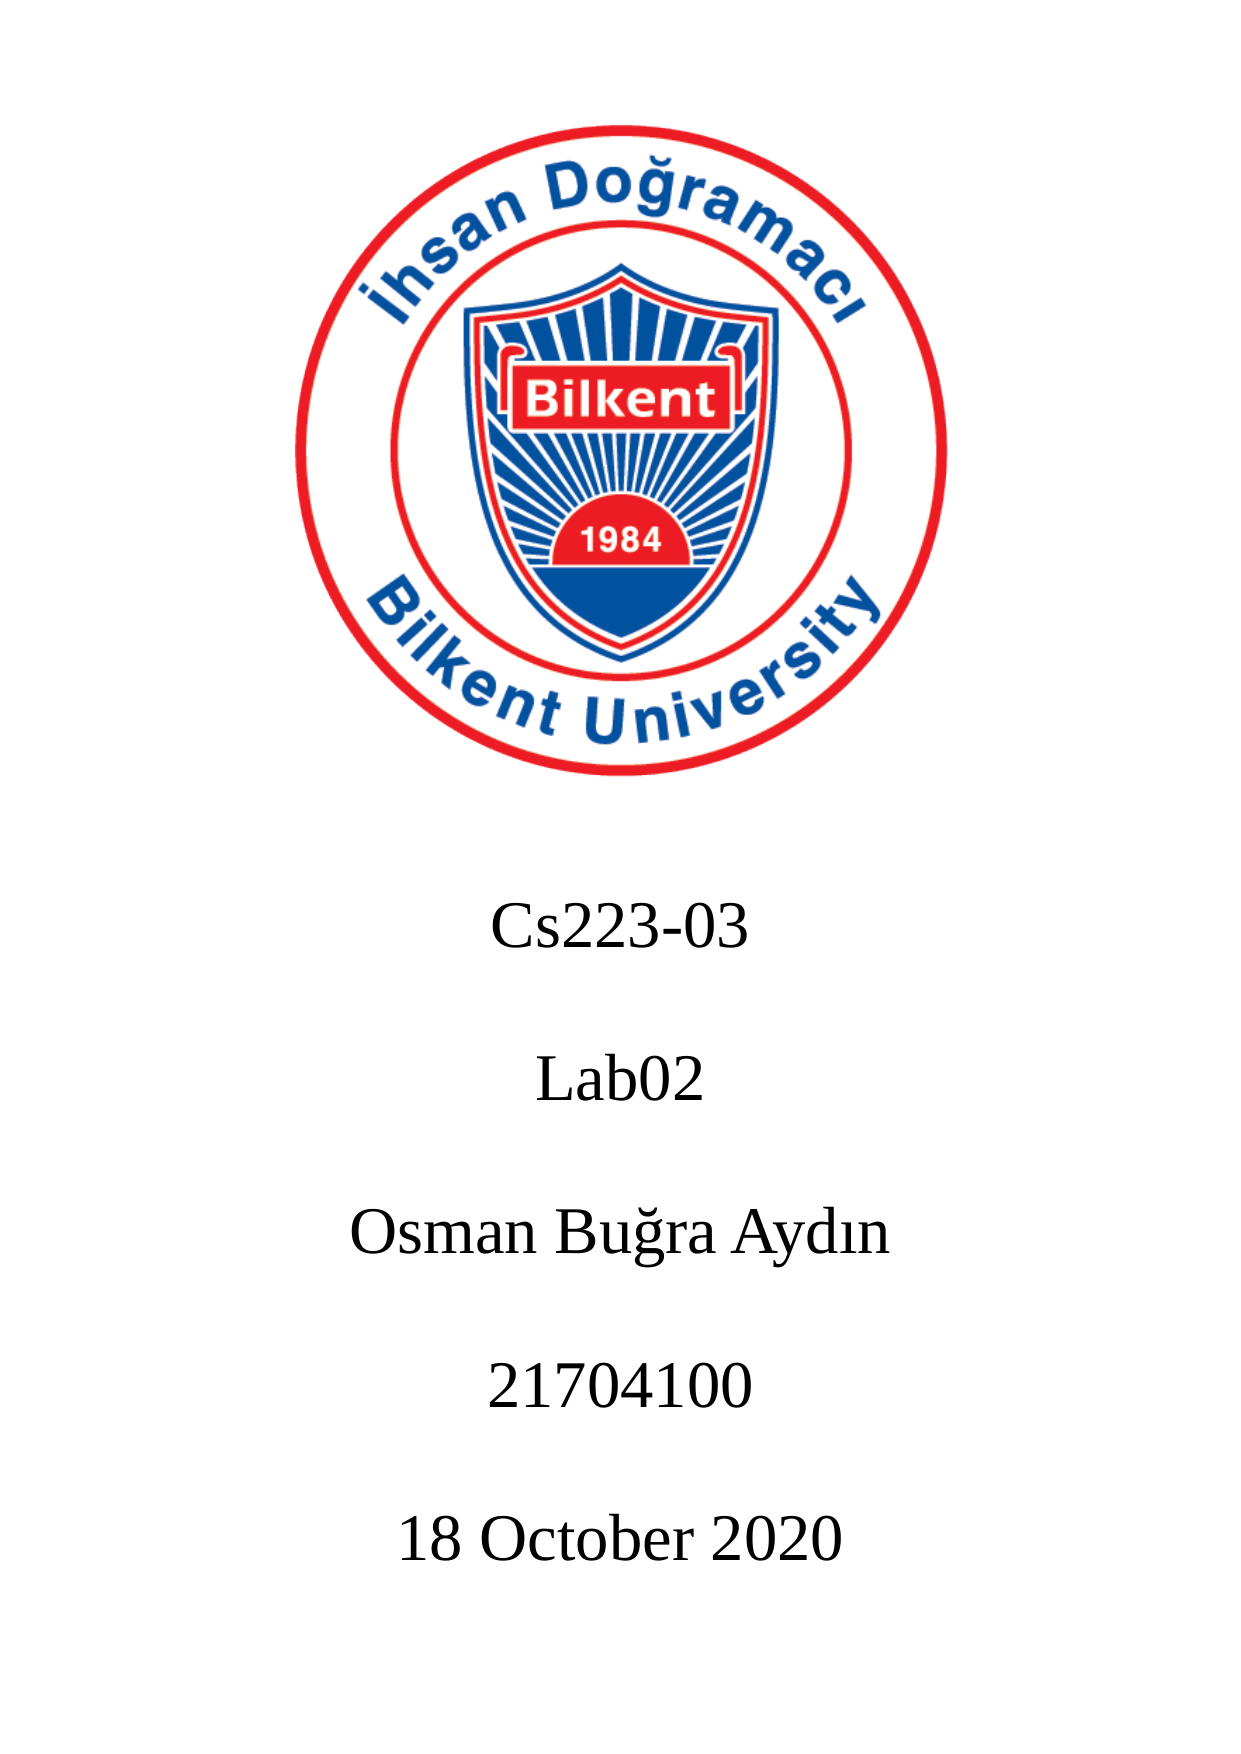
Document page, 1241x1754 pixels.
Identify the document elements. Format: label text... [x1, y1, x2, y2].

text Cs223-03 [118, 885, 1122, 961]
picture [288, 118, 952, 781]
text Lab02 [118, 1038, 1122, 1115]
text 21704100 [118, 1345, 1122, 1421]
text 18 October 2020 [118, 1498, 1122, 1575]
text Osman Buğra Aydın [118, 1191, 1122, 1268]
